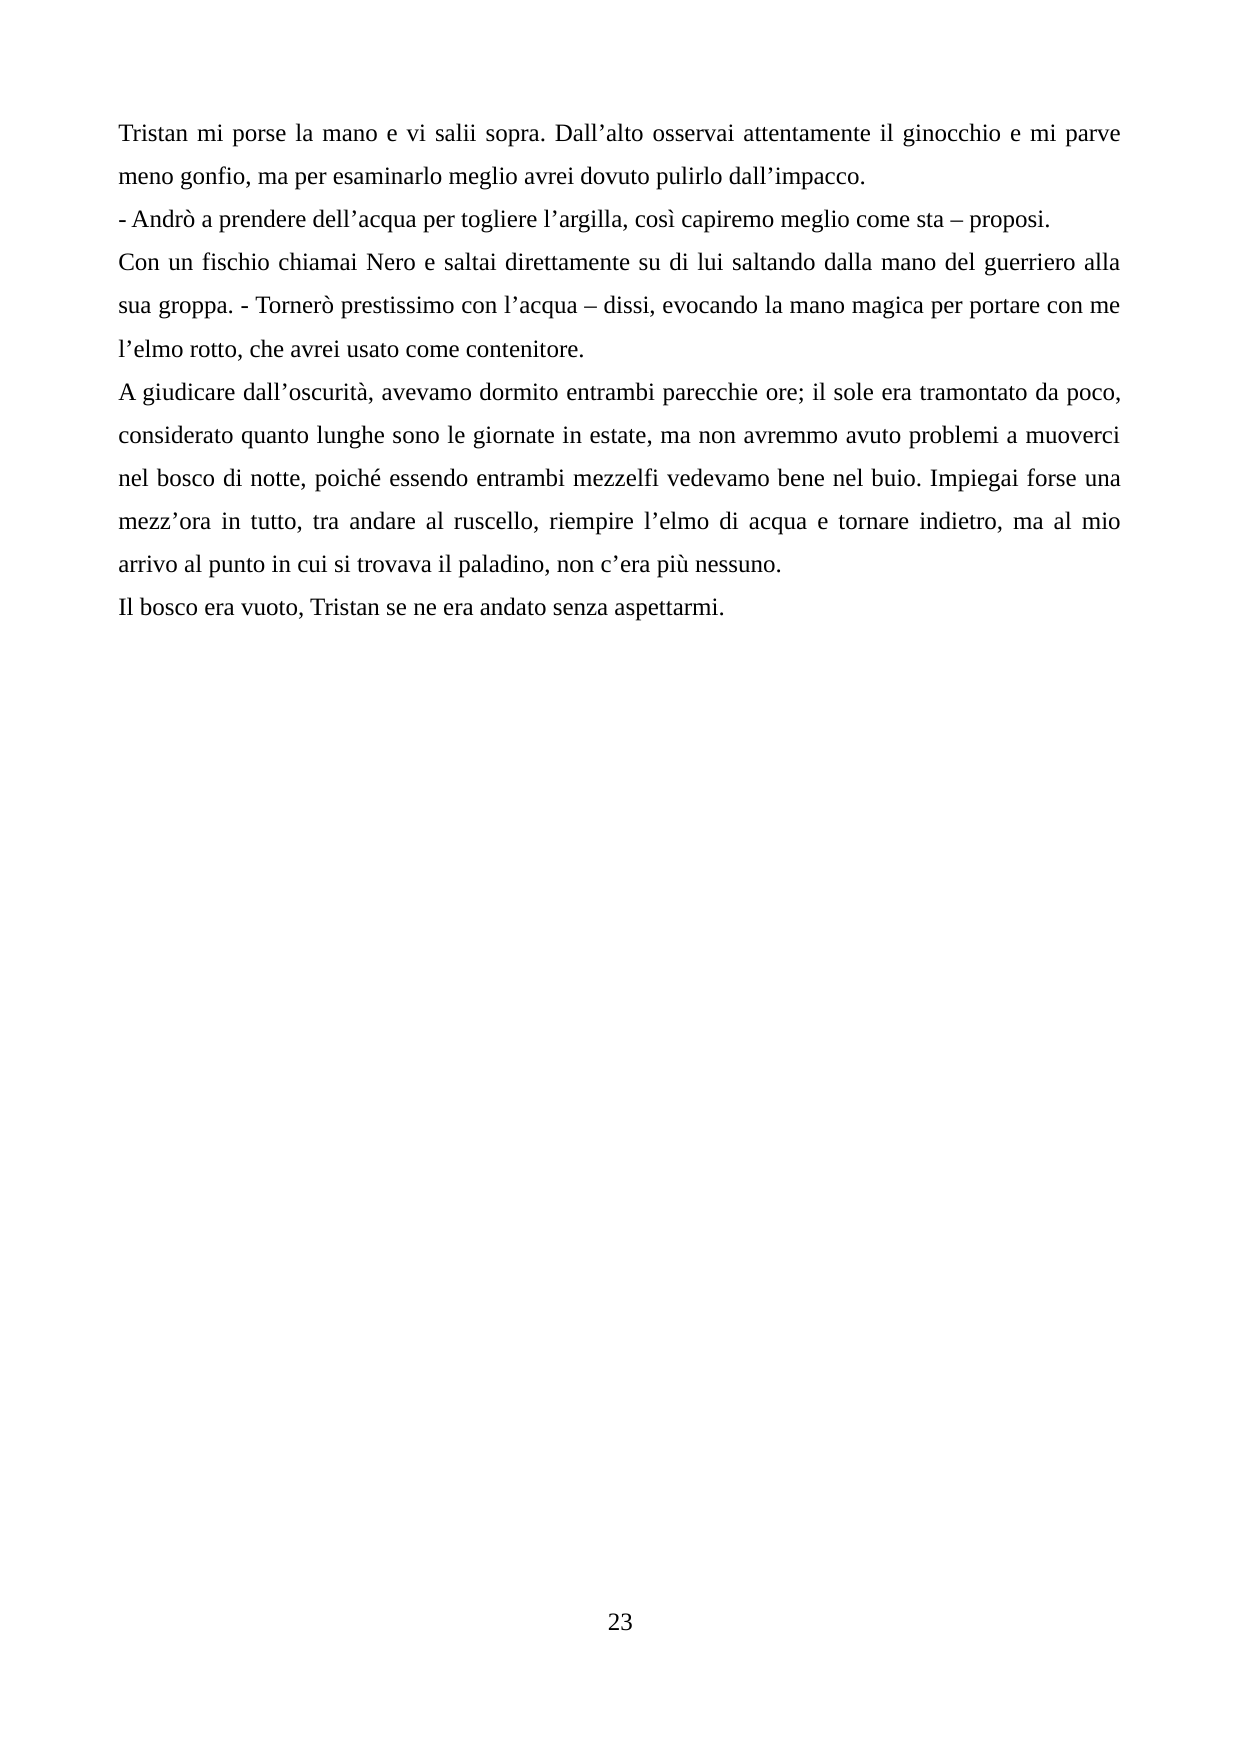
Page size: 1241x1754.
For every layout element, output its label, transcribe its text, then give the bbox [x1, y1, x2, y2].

text Il bosco era vuoto, Tristan se ne era andato senza aspettarmi. [118, 592, 1122, 621]
text - Andrò a prendere dell’acqua per togliere l’argilla, così capiremo meglio come sta – proposi. [118, 204, 1122, 233]
text Con un fischio chiamai Nero e saltai direttamente su di lui saltando dalla mano del guerriero alla sua groppa. - Tornerò prestissimo con l’acqua – dissi, evocando la mano magica per portare con me l’elmo rotto, che avrei usato come contenitore. [118, 247, 1122, 362]
text Tristan mi porse la mano e vi salii sopra. Dall’alto osservai attentamente il ginocchio e mi parve meno gonfio, ma per esaminarlo meglio avrei dovuto pulirlo dall’impacco. [118, 118, 1122, 190]
text A giudicare dall’oscurità, avevamo dormito entrambi parecchie ore; il sole era tramontato da poco, considerato quanto lunghe sono le giornate in estate, ma non avremmo avuto problemi a muoverci nel bosco di notte, poiché essendo entrambi mezzelfi vedevamo bene nel buio. Impiegai forse una mezz’ora in tutto, tra andare al ruscello, riempire l’elmo di acqua e tornare indietro, ma al mio arrivo al punto in cui si trovava il paladino, non c’era più nessuno. [118, 377, 1122, 578]
